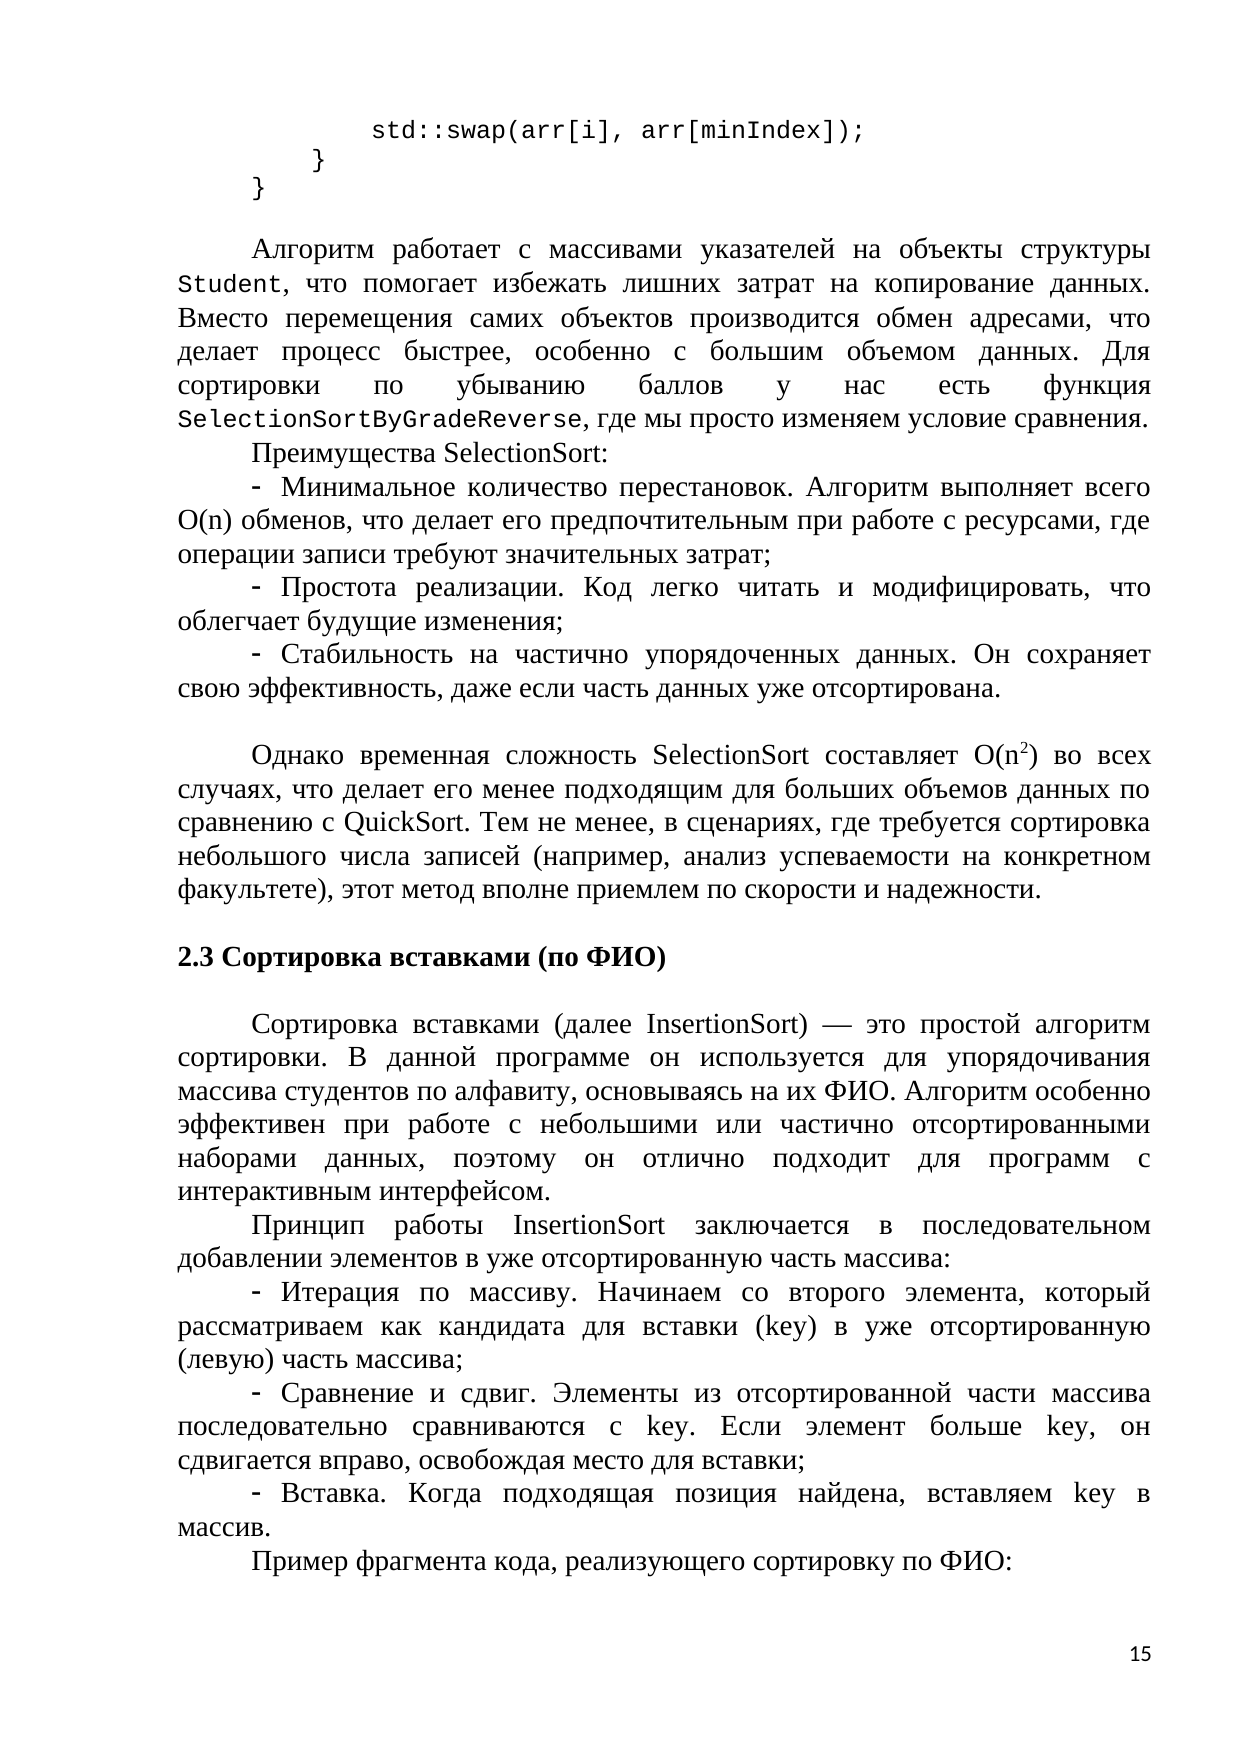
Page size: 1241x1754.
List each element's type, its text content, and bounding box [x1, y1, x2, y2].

text } [177, 175, 1152, 203]
text Преимущества SelectionSort: [177, 435, 1152, 469]
list Стабильность на частично упорядоченных данных. Он сохраняет свою эффективность, даже если часть данных уже отсортирована. [177, 637, 1152, 704]
text Пример фрагмента кода, реализующего сортировку по ФИО: [177, 1543, 1152, 1576]
text } [177, 146, 1152, 175]
text Алгоритм работает с массивами указателей на объекты структуры Student, что помогает избежать лишних затрат на копирование данных. Вместо перемещения самих объектов производится обмен адресами, что делает процесс быстрее, особенно с большим объемом данных. Для сортировки по убыванию баллов у нас есть функция SelectionSortByGradeReverse, где мы просто изменяем условие сравнения. [177, 231, 1152, 435]
text Сортировка вставками (далее InsertionSort) — это простой алгоритм сортировки. В данной программе он используется для упорядочивания массива студентов по алфавиту, основываясь на их ФИО. Алгоритм особенно эффективен при работе с небольшими или частично отсортированными наборами данных, поэтому он отлично подходит для программ с интерактивным интерфейсом. [177, 1006, 1152, 1207]
text Однако временная сложность SelectionSort составляет O(n2) во всех случаях, что делает его менее подходящим для больших объемов данных по сравнению с QuickSort. Тем не менее, в сценариях, где требуется сортировка небольшого числа записей (например, анализ успеваемости на конкретном факультете), этот метод вполне приемлем по скорости и надежности. [177, 737, 1152, 905]
text Принцип работы InsertionSort заключается в последовательном добавлении элементов в уже отсортированную часть массива: [177, 1207, 1152, 1274]
list Простота реализации. Код легко читать и модифицировать, что облегчает будущие изменения; [177, 569, 1152, 637]
list Минимальное количество перестановок. Алгоритм выполняет всего O(n) обменов, что делает его предпочтительным при работе с ресурсами, где операции записи требуют значительных затрат; [177, 469, 1152, 569]
list Сравнение и сдвиг. Элементы из отсортированной части массива последовательно сравниваются с key. Если элемент больше key, он сдвигается вправо, освобождая место для вставки; [177, 1375, 1152, 1476]
subtitle 2.3 Сортировка вставками (по ФИО) [177, 939, 1152, 972]
list Итерация по массиву. Начинаем со второго элемента, который рассматриваем как кандидата для вставки (key) в уже отсортированную (левую) часть массива; [177, 1274, 1152, 1375]
list Вставка. Когда подходящая позиция найдена, вставляем key в массив. [177, 1476, 1152, 1543]
text std::swap(arr[i], arr[minIndex]); [177, 118, 1152, 146]
